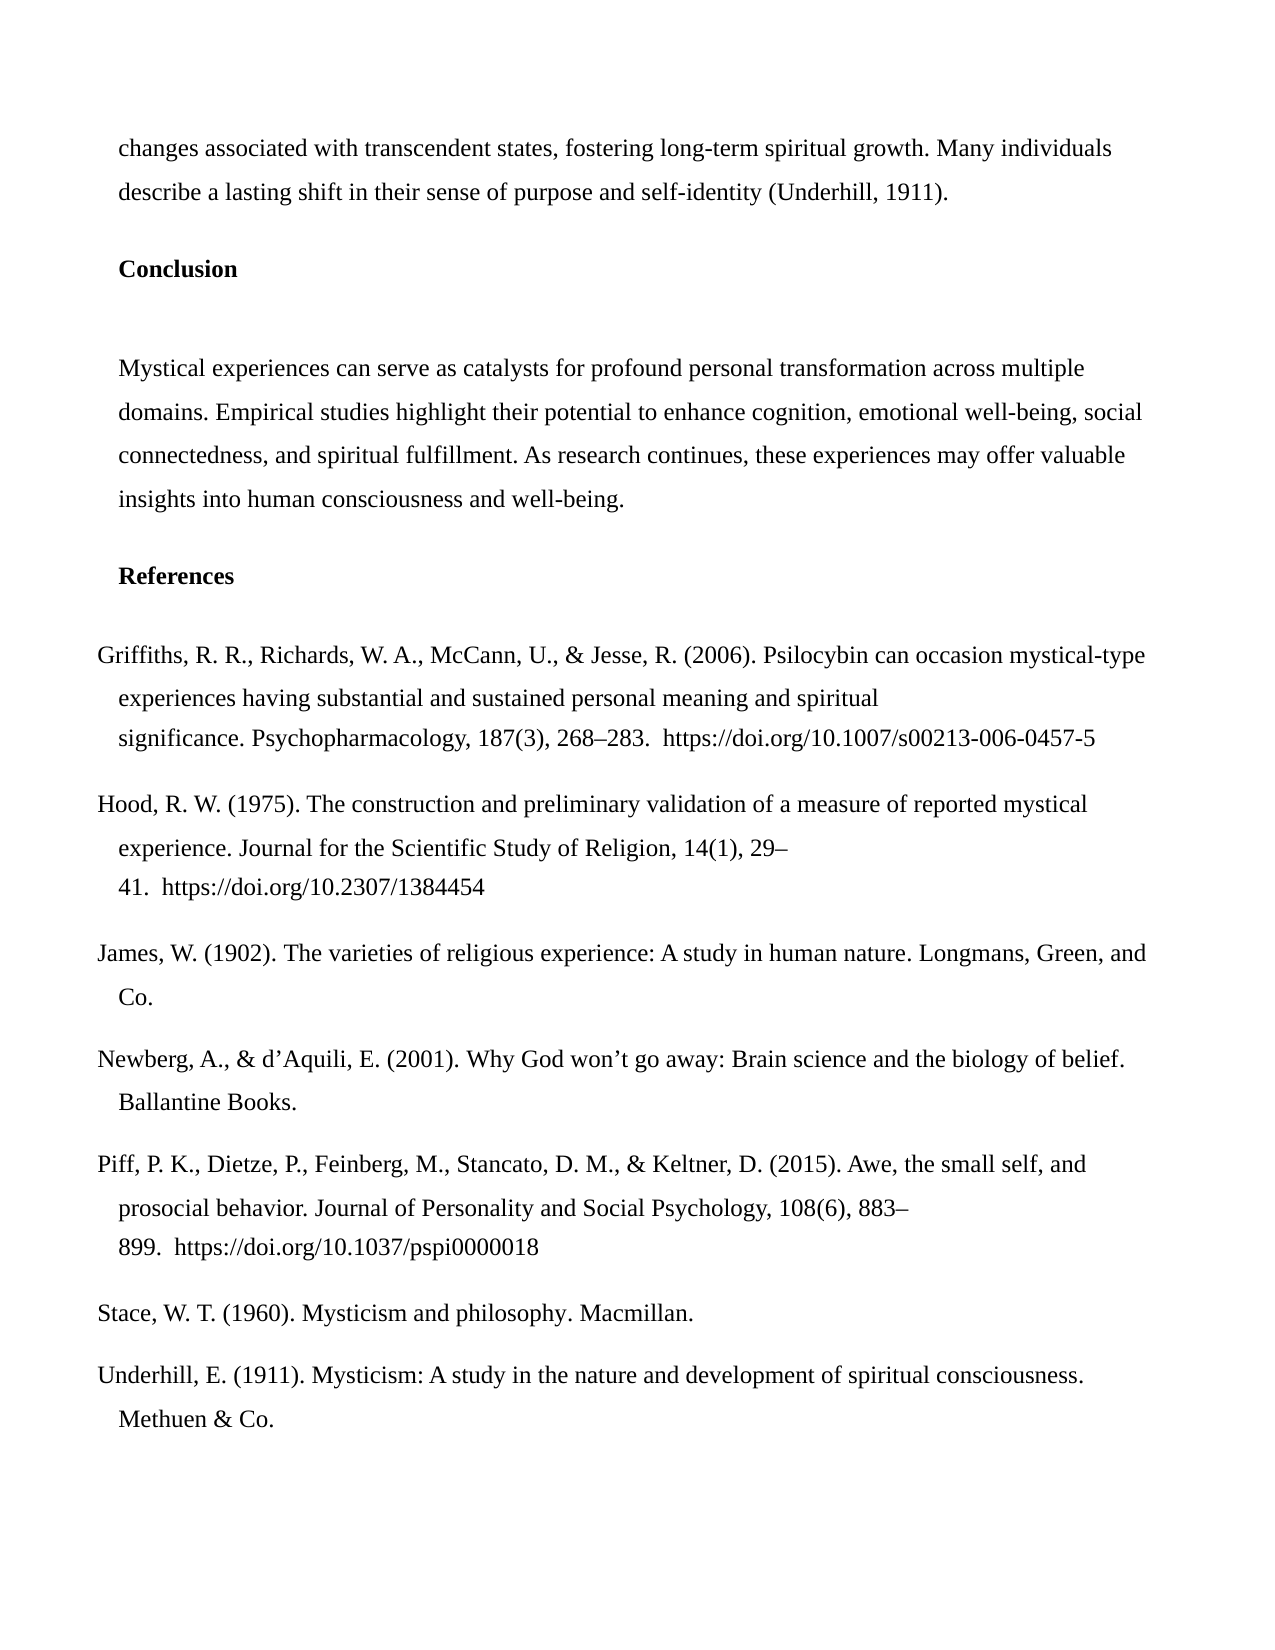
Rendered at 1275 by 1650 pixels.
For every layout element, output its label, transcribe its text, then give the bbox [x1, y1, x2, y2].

text Newberg, A., & d’Aquili, E. (2001). Why God won’t go away: Brain science and the biology of belief. Ballantine Books. [97, 1029, 1157, 1116]
subtitle Conclusion [118, 254, 1157, 283]
subtitle References [118, 561, 1157, 590]
text Piff, P. K., Dietze, P., Feinberg, M., Stancato, D. M., & Keltner, D. (2015). Awe, the small self, and prosocial behavior. Journal of Personality and Social Psychology, 108(6), 883–899. https://doi.org/10.1037/pspi0000018 [97, 1134, 1157, 1266]
text Mystical experiences can serve as catalysts for profound personal transformation across multiple domains. Empirical studies highlight their potential to enhance cognition, emotional well-being, social connectedness, and spiritual fulfillment. As research continues, these experiences may offer valuable insights into human consciousness and well-being. [118, 338, 1157, 513]
text Griffiths, R. R., Richards, W. A., McCann, U., & Jesse, R. (2006). Psilocybin can occasion mystical-type experiences having substantial and sustained personal meaning and spiritual significance. Psychopharmacology, 187(3), 268–283. https://doi.org/10.1007/s00213-006-0457-5 [97, 625, 1157, 756]
text James, W. (1902). The varieties of religious experience: A study in human nature. Longmans, Green, and Co. [97, 923, 1157, 1011]
text Underhill, E. (1911). Mysticism: A study in the nature and development of spiritual consciousness. Methuen & Co. [97, 1345, 1157, 1433]
text changes associated with transcendent states, fostering long-term spiritual growth. Many individuals describe a lasting shift in their sense of purpose and self-identity (Underhill, 1911). [118, 118, 1157, 206]
text Hood, R. W. (1975). The construction and preliminary validation of a measure of reported mystical experience. Journal for the Scientific Study of Religion, 14(1), 29–41. https://doi.org/10.2307/1384454 [97, 774, 1157, 905]
text Stace, W. T. (1960). Mysticism and philosophy. Macmillan. [97, 1283, 1157, 1327]
